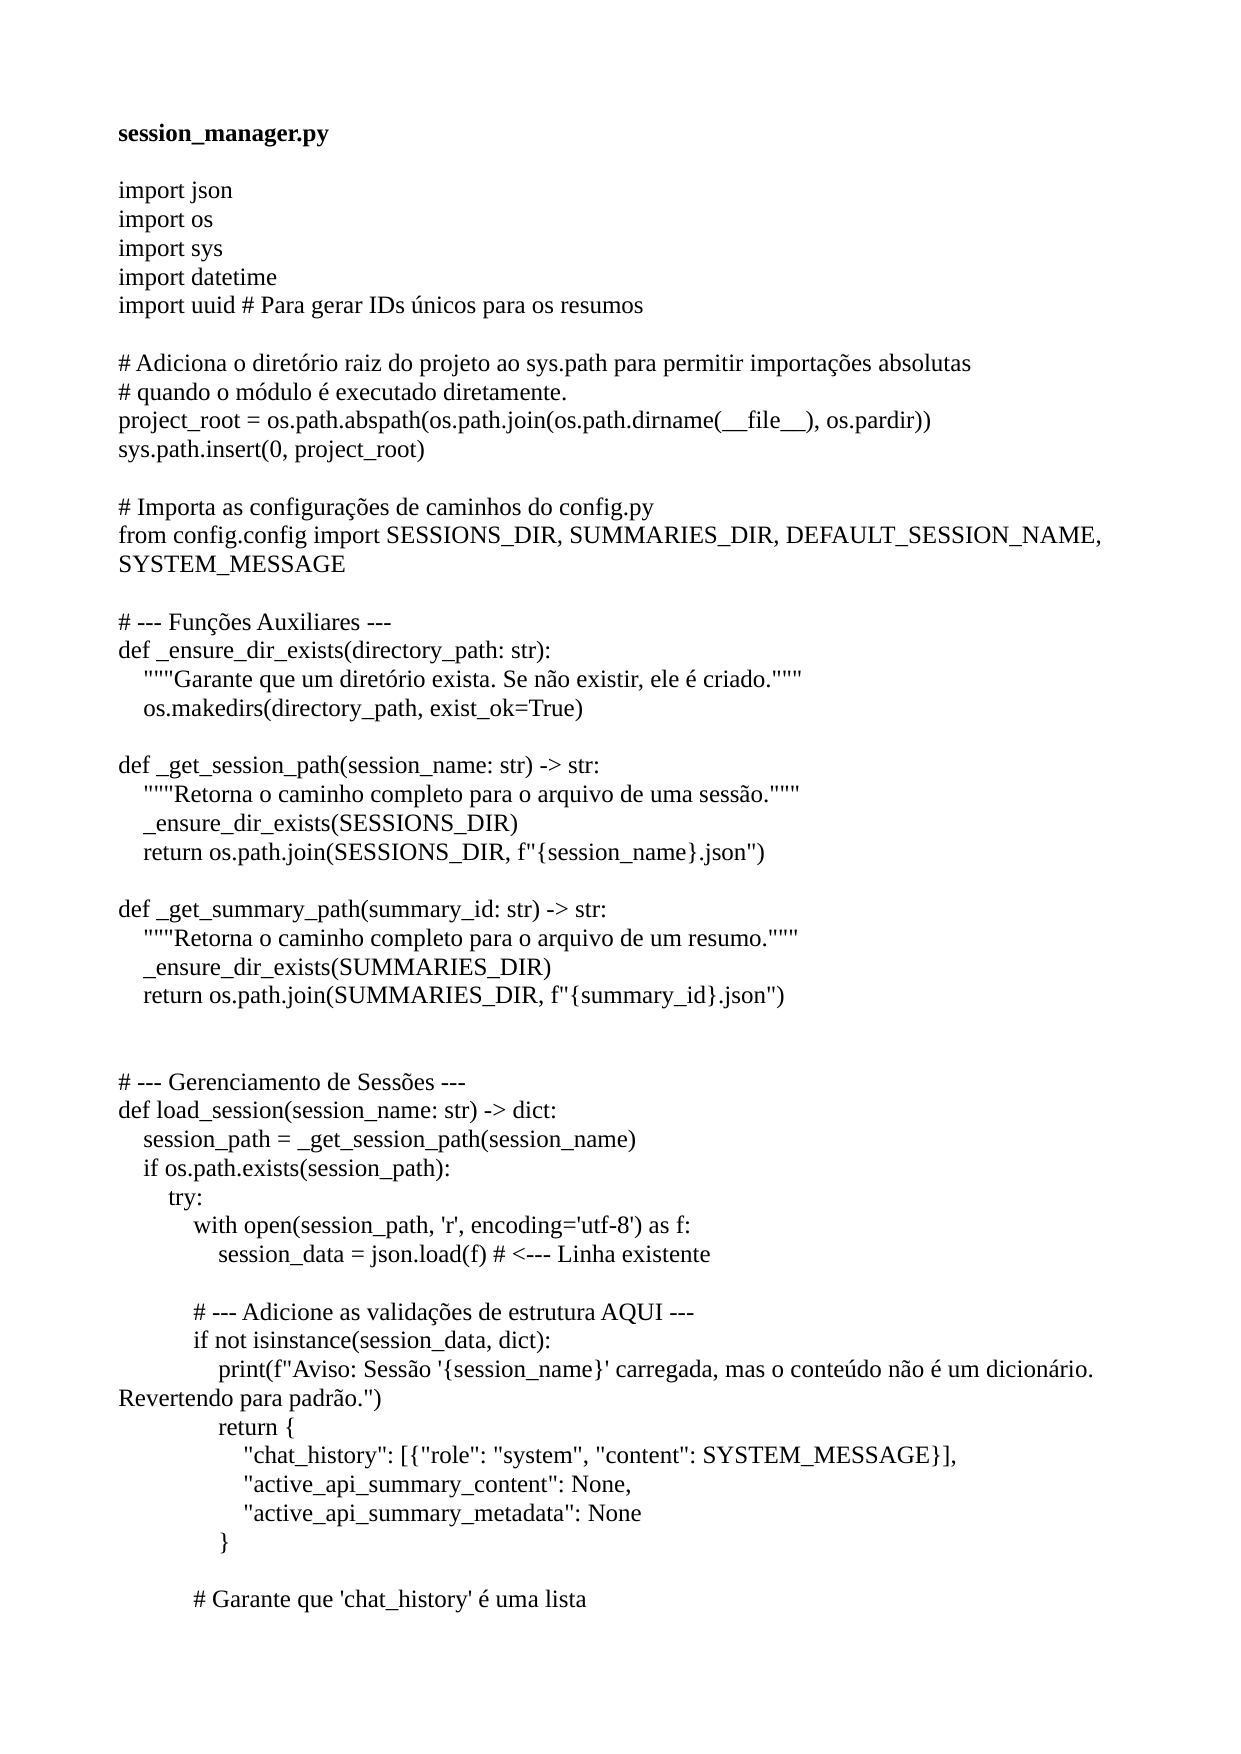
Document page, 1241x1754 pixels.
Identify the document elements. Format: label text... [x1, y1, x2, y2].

text print(f"Aviso: Sessão '{session_name}' carregada, mas o conteúdo não é um dicionário. Revertendo para padrão.") [118, 1354, 1122, 1412]
text os.makedirs(directory_path, exist_ok=True) [118, 693, 1122, 722]
text # Importa as configurações de caminhos do config.py [118, 492, 1122, 521]
text import datetime [118, 262, 1122, 291]
text session_path = _get_session_path(session_name) [118, 1124, 1122, 1153]
text _ensure_dir_exists(SESSIONS_DIR) [118, 808, 1122, 837]
text # Garante que 'chat_history' é uma lista [118, 1584, 1122, 1613]
text } [118, 1527, 1122, 1556]
text if os.path.exists(session_path): [118, 1153, 1122, 1182]
text # --- Gerenciamento de Sessões --- [118, 1067, 1122, 1096]
text """Retorna o caminho completo para o arquivo de um resumo.""" [118, 923, 1122, 952]
text import uuid # Para gerar IDs únicos para os resumos [118, 291, 1122, 319]
text """Garante que um diretório exista. Se não existir, ele é criado.""" [118, 664, 1122, 693]
text def _ensure_dir_exists(directory_path: str): [118, 636, 1122, 664]
text sys.path.insert(0, project_root) [118, 434, 1122, 463]
text return { [118, 1412, 1122, 1441]
text # --- Funções Auxiliares --- [118, 607, 1122, 636]
text # Adiciona o diretório raiz do projeto ao sys.path para permitir importações absolutas [118, 348, 1122, 377]
text session_data = json.load(f) # <--- Linha existente [118, 1239, 1122, 1268]
text "active_api_summary_metadata": None [118, 1498, 1122, 1527]
text import json [118, 176, 1122, 204]
text try: [118, 1182, 1122, 1211]
text "chat_history": [{"role": "system", "content": SYSTEM_MESSAGE}], [118, 1441, 1122, 1469]
text import os [118, 204, 1122, 233]
text with open(session_path, 'r', encoding='utf-8') as f: [118, 1211, 1122, 1239]
text session_manager.py [118, 118, 1122, 147]
text from config.config import SESSIONS_DIR, SUMMARIES_DIR, DEFAULT_SESSION_NAME, SYSTEM_MESSAGE [118, 521, 1122, 578]
text def _get_session_path(session_name: str) -> str: [118, 751, 1122, 779]
text if not isinstance(session_data, dict): [118, 1326, 1122, 1354]
text project_root = os.path.abspath(os.path.join(os.path.dirname(__file__), os.pardir)) [118, 406, 1122, 434]
text """Retorna o caminho completo para o arquivo de uma sessão.""" [118, 779, 1122, 808]
text def _get_summary_path(summary_id: str) -> str: [118, 894, 1122, 923]
text return os.path.join(SESSIONS_DIR, f"{session_name}.json") [118, 837, 1122, 866]
text "active_api_summary_content": None, [118, 1469, 1122, 1498]
text def load_session(session_name: str) -> dict: [118, 1096, 1122, 1124]
text # quando o módulo é executado diretamente. [118, 377, 1122, 406]
text _ensure_dir_exists(SUMMARIES_DIR) [118, 952, 1122, 981]
text return os.path.join(SUMMARIES_DIR, f"{summary_id}.json") [118, 981, 1122, 1009]
text # --- Adicione as validações de estrutura AQUI --- [118, 1297, 1122, 1326]
text import sys [118, 233, 1122, 262]
